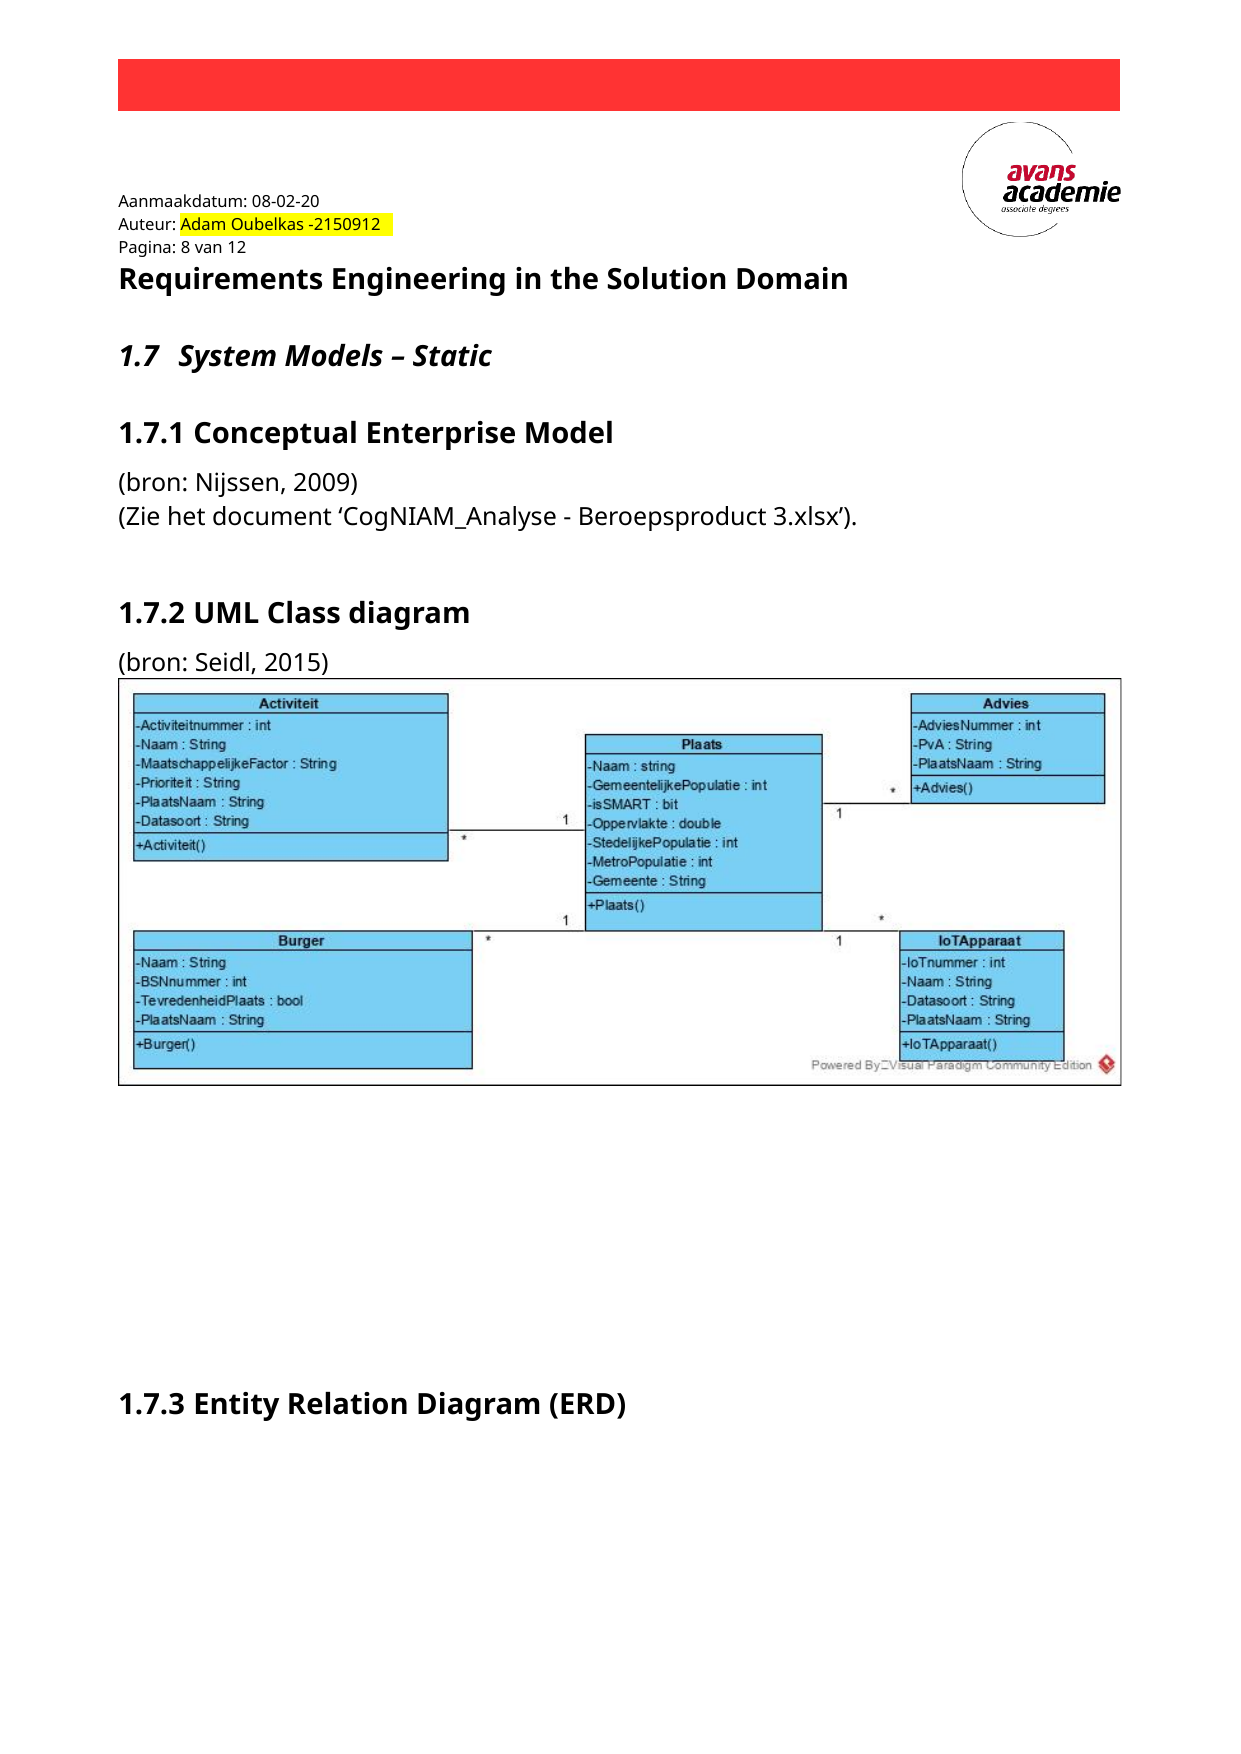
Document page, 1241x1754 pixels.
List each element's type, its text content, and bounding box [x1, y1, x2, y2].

subtitle Requirements Engineering in the Solution Domain [118, 258, 1122, 298]
subtitle System Models – Static [118, 335, 1122, 375]
text (Zie het document ‘CogNIAM_Analyse - Beroepsproduct 3.xlsx’). [118, 499, 1122, 533]
subtitle Conceptual Enterprise Model [118, 413, 1122, 452]
subtitle UML Class diagram [118, 592, 1122, 632]
text (bron: Seidl, 2015) [118, 644, 1122, 678]
subtitle Entity Relation Diagram (ERD) [118, 1383, 1122, 1423]
text (bron: Nijssen, 2009) [118, 465, 1122, 499]
